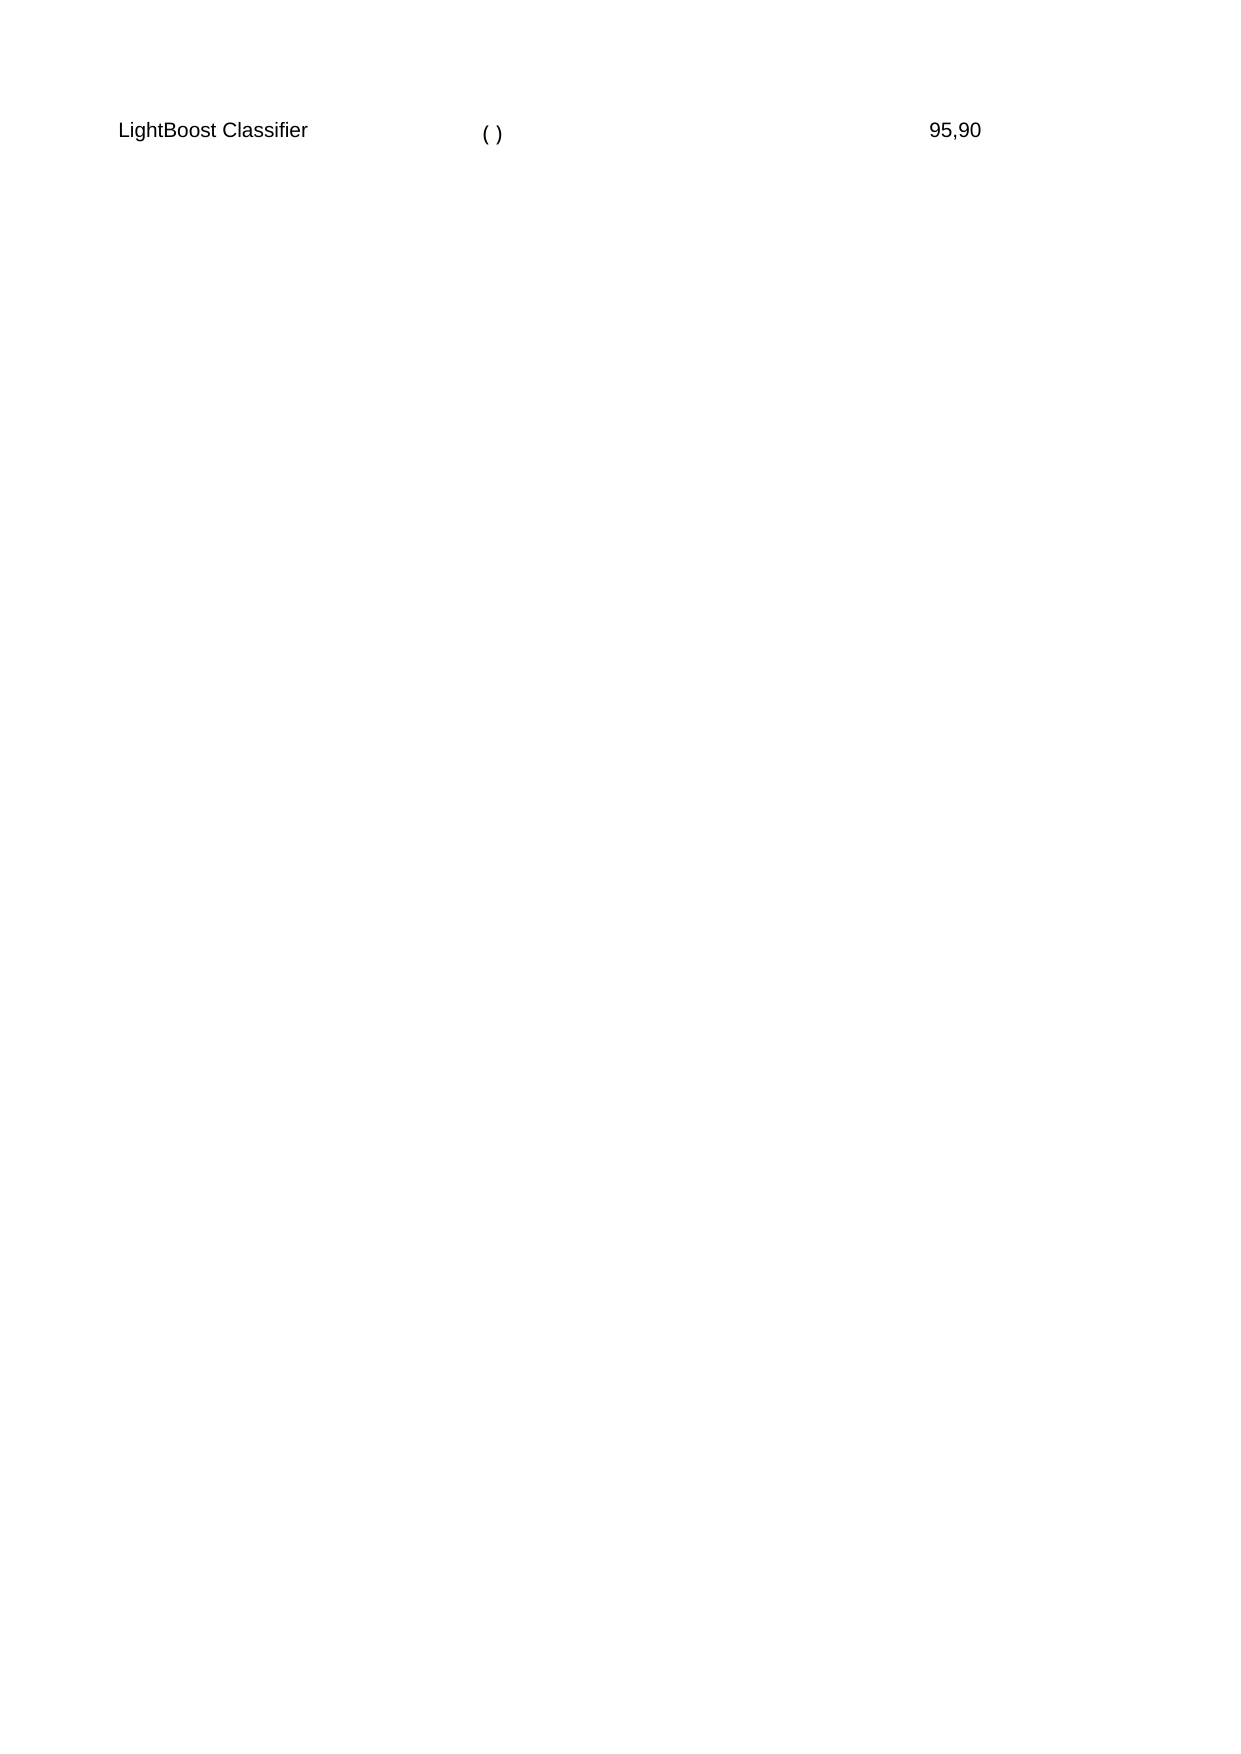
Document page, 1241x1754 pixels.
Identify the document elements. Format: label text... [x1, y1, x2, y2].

table_cell () [479, 118, 787, 148]
table_cell LightBoost Classifier [118, 118, 479, 148]
table_cell 95,90 [788, 118, 1123, 148]
